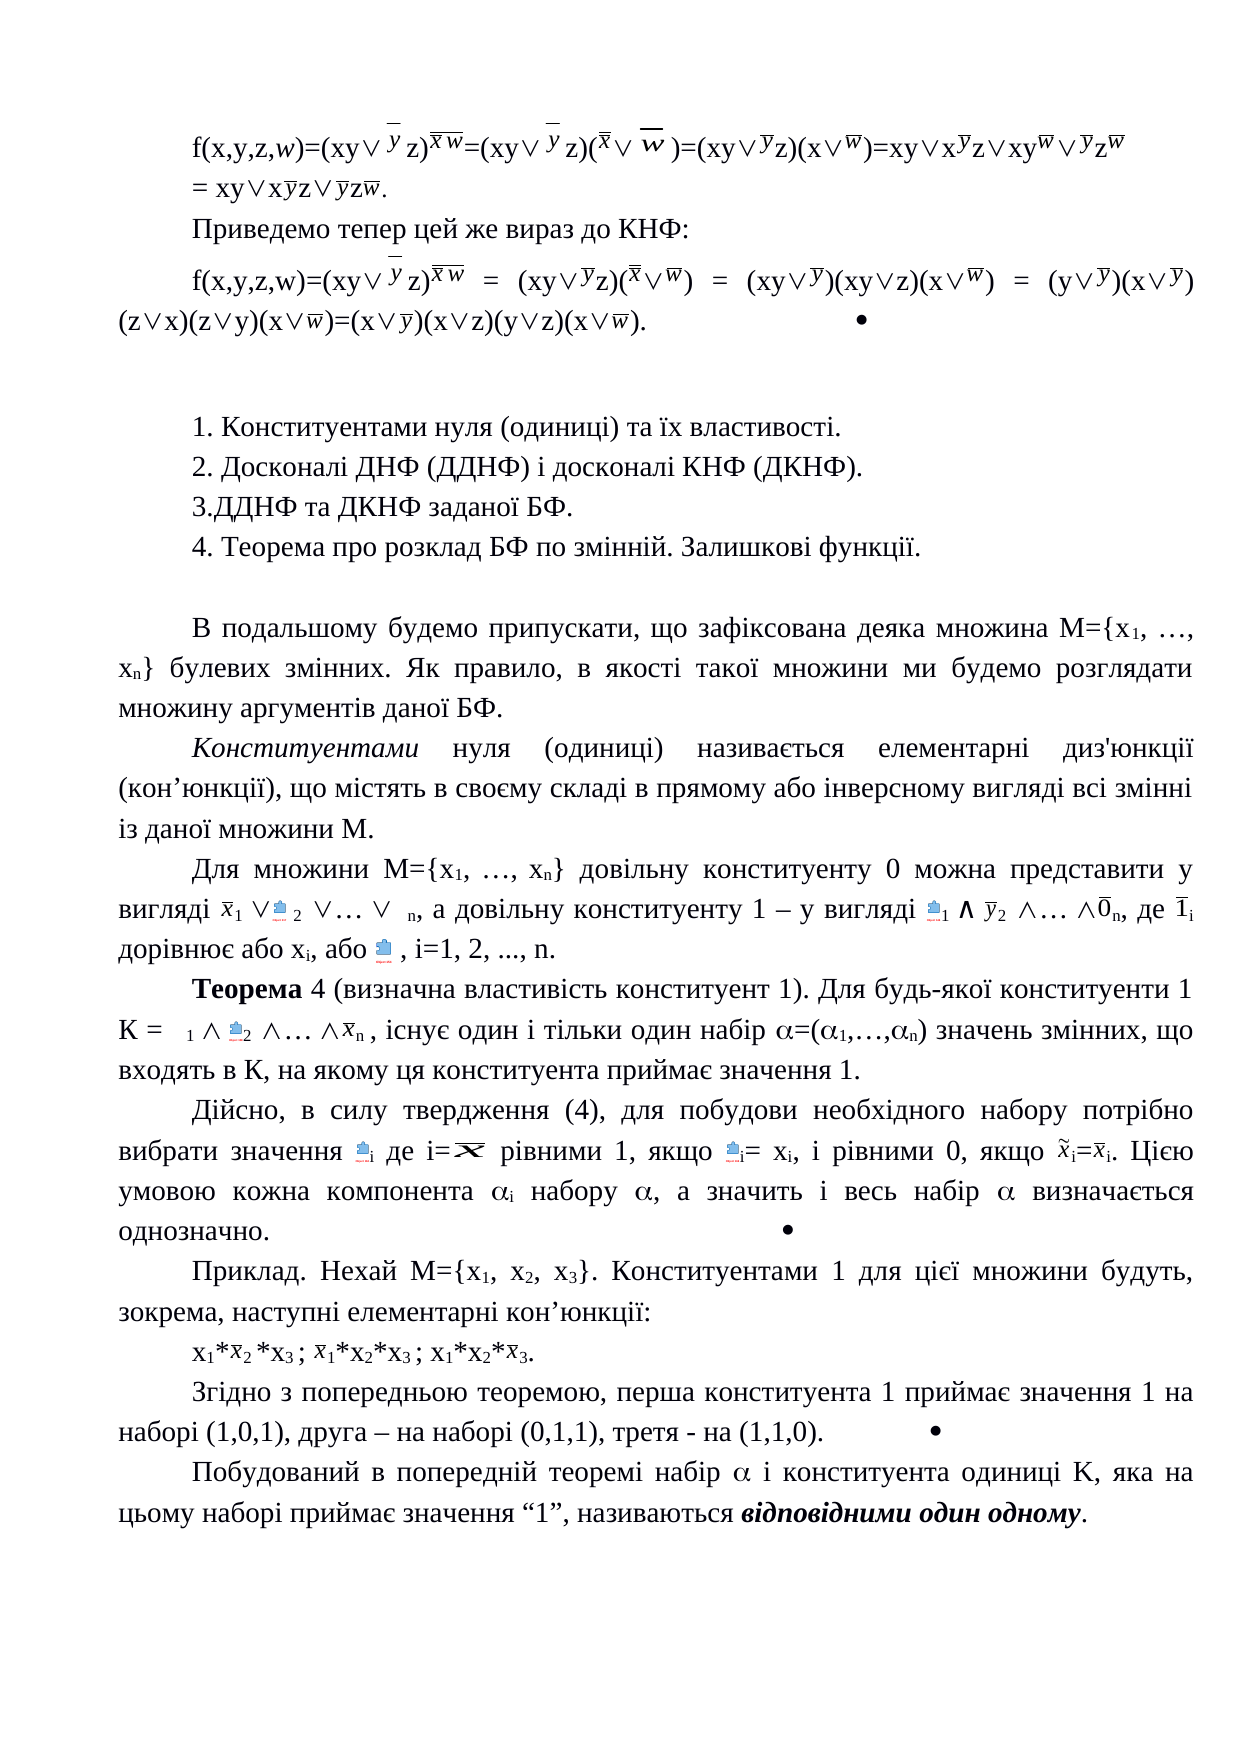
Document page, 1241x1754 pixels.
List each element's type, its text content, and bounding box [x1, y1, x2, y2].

text Приведемо тепер цей же вираз до КНФ: [118, 211, 1194, 244]
text x1*2 *x3 ; 1*x2*x3 ; x1*x2*3. [118, 1334, 1194, 1367]
text f(x,y,z,w)=(xy∨z) = (xy∨z)(∨) = (xy∨)(xy∨z)(x∨) = (у∨)(х∨)(z∨x)(z∨y)(x∨)=(x∨)(x∨z)(y∨z)(x∨).  [118, 251, 1194, 337]
text 3.ДДНФ та ДКНФ заданої БФ. [118, 489, 1194, 523]
text 1. Конституентами нуля (одиниці) та їх властивості. [118, 409, 1194, 442]
text Побудований в попередній теоремі набір α і конституента одиниці K, яка на цьому наборі приймає значення “1”, називаються відповідними один одному. [118, 1454, 1194, 1528]
text Приклад. Нехай M={x1, x2, x3}. Конституентами 1 для цієї множини будуть, зокрема, наступні елементарні кон’юнкції: [118, 1253, 1194, 1327]
text 2. Досконалі ДНФ (ДДНФ) і досконалі КНФ (ДКНФ). [118, 449, 1194, 482]
text Для множини М={x1, …, xn} довільну конституенту 0 можна представити у вигляді 1 ∨ 2 ∨… ∨n, а довільну конституенту 1 – у вигляді 1 ∧ 2 ∧… ∧n, де і дорівнює або хі, або , і=1, 2, ..., n. [118, 851, 1194, 965]
text Згідно з попередньою теоремою, перша конституента 1 приймає значення 1 на наборі (1,0,1), друга – на наборі (0,1,1), третя - на (1,1,0).  [118, 1374, 1194, 1448]
text Теорема 4 (визначна властивість конституент 1). Для будь-якої конституенти 1 К = 1 ∧ 2 ∧… ∧n , існує один і тільки один набір α=(α1,…,αn) значень змінних, що входять в К, на якому ця конституента приймає значення 1. [118, 972, 1194, 1086]
text 4. Теорема про розклад БФ по змінній. Залишкові функції. [118, 529, 1194, 563]
text f(x,y,z,w)=(xy∨z)=(xy∨z)(∨)=(xy∨z)(x∨)=xy∨xz∨xy∨z [118, 118, 1194, 164]
text В подальшому будемо припускати, що зафіксована деяка множина М={х1, …, хn} булевих змінних. Як правило, в якості такої множини ми будемо розглядати множину аргументів даної БФ. [118, 610, 1194, 724]
text = xy∨xz∨z. [118, 171, 1194, 204]
text Дійсно, в силу твердження (4), для побудови необхідного набору потрібно вибрати значення і де і= рівними 1, якщо i= хі, і рівними 0, якщо і=і. Цією умовою кожна компонента αі набору α, а значить і весь набір α визначається однозначно.  [118, 1092, 1194, 1247]
text Конституентами нуля (одиниці) називається елементарні диз'юнкції (кон’юнкції), що містять в своєму складі в прямому або інверсному вигляді всі змінні із даної множини М. [118, 730, 1194, 844]
